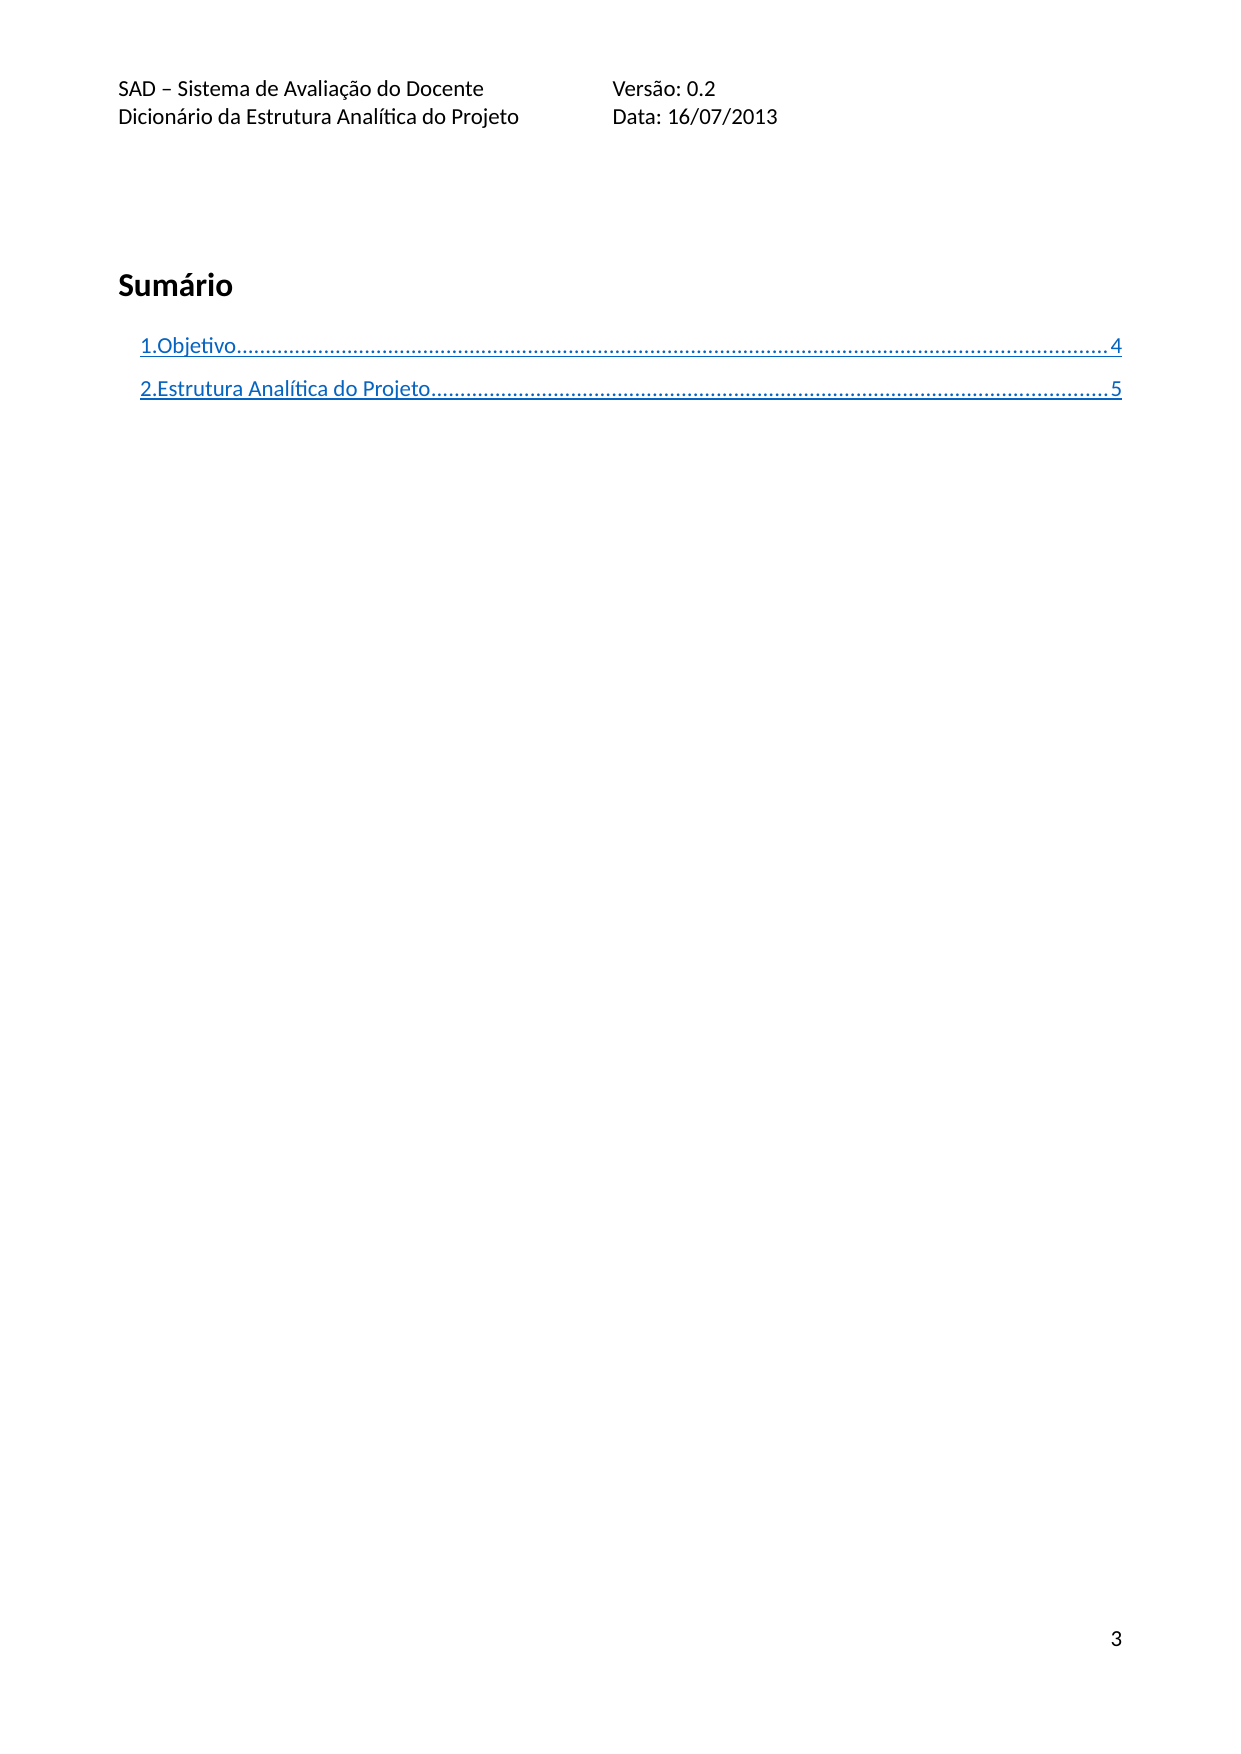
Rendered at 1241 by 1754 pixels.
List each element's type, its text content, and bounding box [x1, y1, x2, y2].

subtitle Sumário [118, 264, 1122, 305]
text 1.Objetivo 4 [140, 331, 1122, 356]
text 2.Estrutura Analítica do Projeto 5 [140, 374, 1122, 398]
